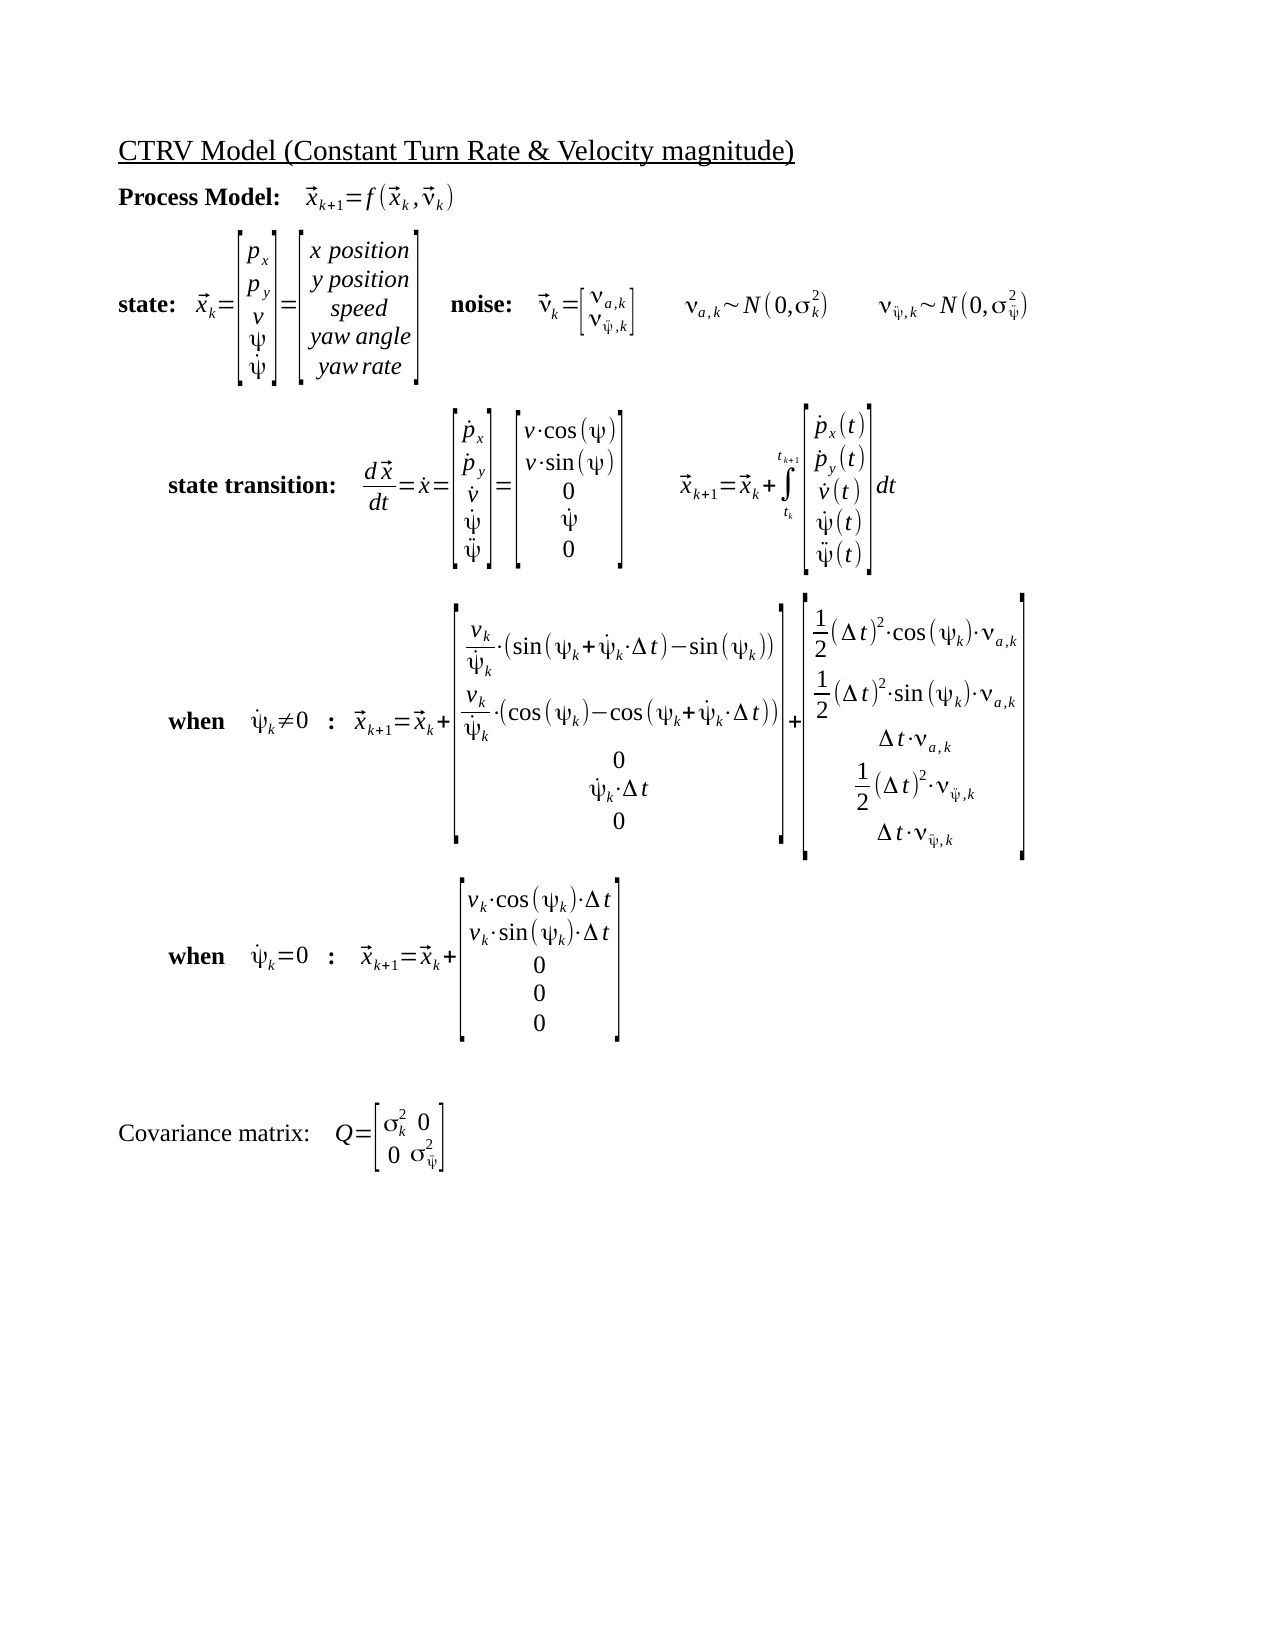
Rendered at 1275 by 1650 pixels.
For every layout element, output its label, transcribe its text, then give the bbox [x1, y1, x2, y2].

text when : [118, 877, 1157, 1043]
text Process Model: [118, 182, 1157, 214]
text Covariance matrix: [118, 1102, 1157, 1174]
text when : [118, 592, 1157, 862]
text CTRV Model (Constant Turn Rate & Velocity magnitude) [118, 133, 1157, 167]
text state transition: [118, 403, 1157, 577]
text state: noise: [118, 229, 1157, 388]
